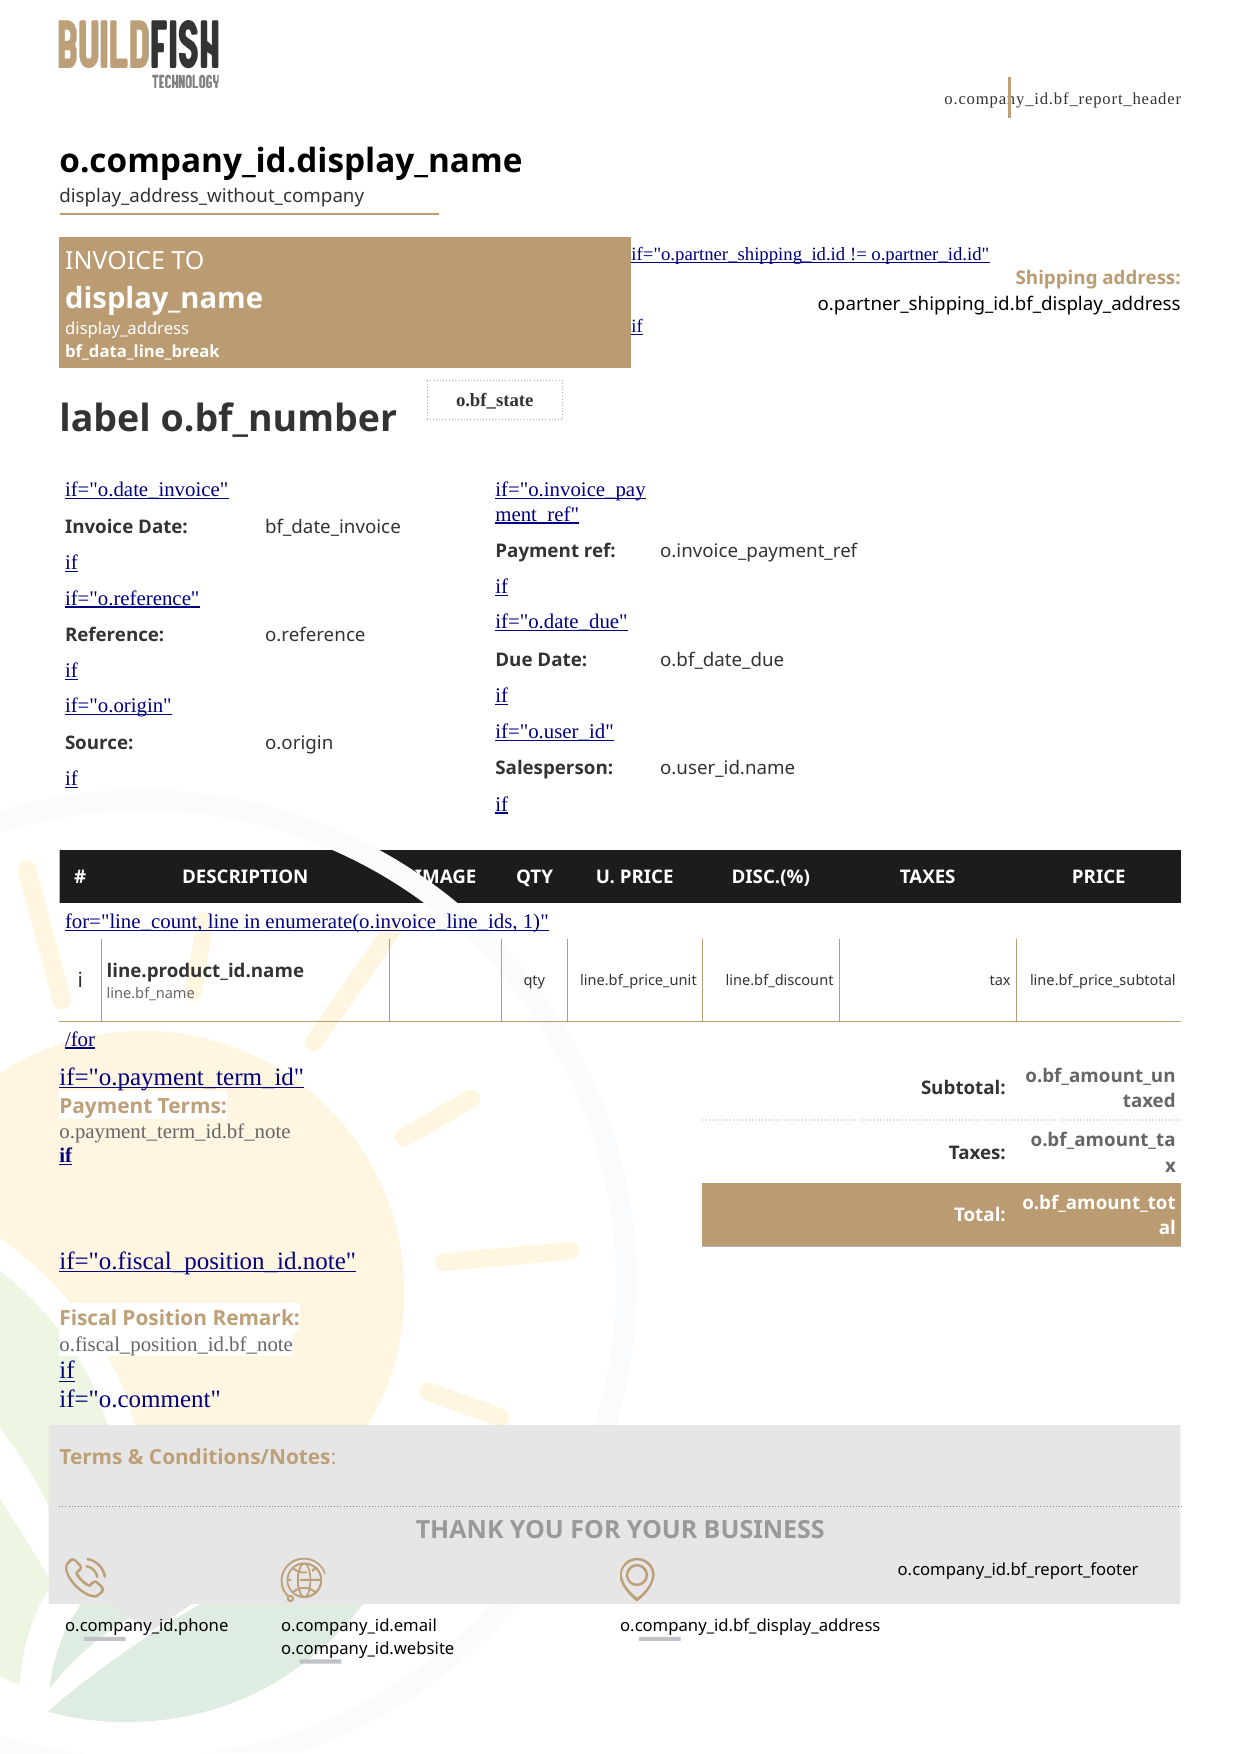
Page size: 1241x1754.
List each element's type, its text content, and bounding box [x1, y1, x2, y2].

table_cell o.bf_date_due [654, 641, 1181, 678]
text if="o.comment" [438, 1384, 605, 1413]
table_cell qty [502, 939, 567, 1021]
table_cell [259, 544, 478, 580]
table_cell [563, 1022, 1181, 1056]
table_cell bf_date_invoice [259, 507, 478, 544]
text Fiscal Position Remark: [402, 1303, 615, 1332]
table_cell line.product_id.name line.bf_name [102, 939, 373, 1021]
table_header [654, 472, 1181, 531]
table_cell [654, 713, 1181, 749]
table_cell o.reference [259, 615, 478, 652]
table_header [228, 796, 478, 821]
table_cell tax [840, 939, 1016, 1021]
table_header DESCRIPTION [101, 850, 389, 903]
text if="o.comment" [376, 1384, 457, 1413]
table_cell if [59, 760, 259, 796]
table_cell if [59, 544, 259, 580]
table_cell o.bf_amount_total [1016, 1183, 1181, 1246]
table_cell [259, 760, 478, 796]
table_cell [654, 568, 1181, 604]
text if [627, 1356, 1181, 1384]
table_cell if [489, 568, 654, 604]
table_cell if [489, 786, 654, 821]
table_cell Reference: [59, 615, 259, 652]
table_cell Subtotal: [702, 1056, 1016, 1119]
table_header IMAGE [389, 850, 501, 903]
text if="o.fiscal_position_id.note" [401, 1246, 615, 1275]
table_cell Salesperson: [489, 749, 654, 786]
table_cell [390, 939, 501, 1021]
table_header [259, 472, 478, 507]
text if="o.fiscal_position_id.note" [636, 1246, 1181, 1275]
table_cell o.bf_amount_untaxed [1016, 1056, 1181, 1119]
table_cell line.bf_discount [703, 939, 839, 1021]
table_cell for="line_count, line in enumerate(o.invoice_line_ids, 1)" [59, 903, 456, 939]
picture [58, 20, 219, 88]
table_header if="o.partner_shipping_id.id != o.partner_id.id" Shipping address: o.partner_shipping_id.bf_display_address if [631, 237, 1181, 368]
table_cell for="line_count, line in enumerate(o.invoice_line_ids, 1)" [459, 903, 1181, 939]
table_cell if="o.user_id" [489, 713, 654, 749]
table_cell if [59, 652, 259, 688]
table_header QTY [501, 850, 567, 903]
table_cell if [489, 678, 654, 713]
table_header if="o.invoice_payment_ref" [489, 472, 654, 531]
table_cell o.invoice_payment_ref [654, 531, 1181, 568]
text o.fiscal_position_id.bf_note [397, 1332, 613, 1356]
table_cell [654, 786, 1181, 821]
text Fiscal Position Remark: [59, 1303, 91, 1332]
text o.fiscal_position_id.bf_note [632, 1332, 1181, 1356]
table_cell line.bf_price_subtotal [1017, 939, 1181, 1021]
text Fiscal Position Remark: [635, 1303, 1181, 1332]
table_cell Payment ref: [489, 531, 654, 568]
table_cell line.bf_price_unit [568, 939, 702, 1021]
table_cell Taxes: [702, 1119, 1016, 1183]
table_cell if="o.payment_term_id" Payment Terms: o.payment_term_id.bf_note if [258, 1056, 614, 1246]
table_cell Invoice Date: [59, 507, 259, 544]
text label o.bf_number [59, 368, 1181, 445]
table_header [478, 472, 489, 821]
text if [389, 1356, 610, 1384]
table_cell i [59, 939, 101, 1021]
text o.fiscal_position_id.bf_note [62, 1332, 106, 1356]
table_cell if="o.reference" [59, 580, 259, 615]
table_cell [259, 652, 478, 688]
text o.company_id.display_name [59, 137, 1181, 183]
table_cell o.origin [259, 723, 478, 760]
table_header # [60, 850, 101, 903]
text o.bf_state [436, 389, 553, 410]
table_cell [654, 604, 1181, 641]
table_cell if="o.payment_term_id" Payment Terms: o.payment_term_id.bf_note if [582, 1056, 702, 1246]
table_cell Total: [702, 1183, 1016, 1246]
table_cell Source: [59, 723, 259, 760]
table_header TAXES [839, 850, 1016, 903]
table_header PRICE [1016, 850, 1181, 903]
table_cell [259, 688, 478, 723]
table_header [59, 811, 237, 821]
table_cell [654, 678, 1181, 713]
table_header if="o.date_invoice" [59, 472, 259, 507]
table_header DISC.(%) [702, 850, 839, 903]
table_cell [341, 953, 389, 1021]
table_cell if="o.origin" [59, 688, 259, 723]
table_cell /for [59, 1022, 557, 1056]
table_header U. PRICE [567, 850, 702, 903]
table_header INVOICE TO display_name display_address bf_data_line_break [59, 237, 631, 368]
text if="o.comment" [93, 1384, 131, 1413]
table_cell for="line_count, line in enumerate(o.invoice_line_ids, 1)" [212, 931, 379, 939]
table_cell if="o.date_due" [489, 604, 654, 641]
table_cell Due Date: [489, 641, 654, 678]
text display_address_without_company [59, 183, 1181, 208]
text if [78, 1356, 120, 1384]
table_cell o.user_id.name [654, 749, 1181, 786]
table_cell [259, 580, 478, 615]
text if="o.comment" [621, 1384, 1181, 1413]
table_cell o.bf_amount_tax [1016, 1119, 1181, 1183]
